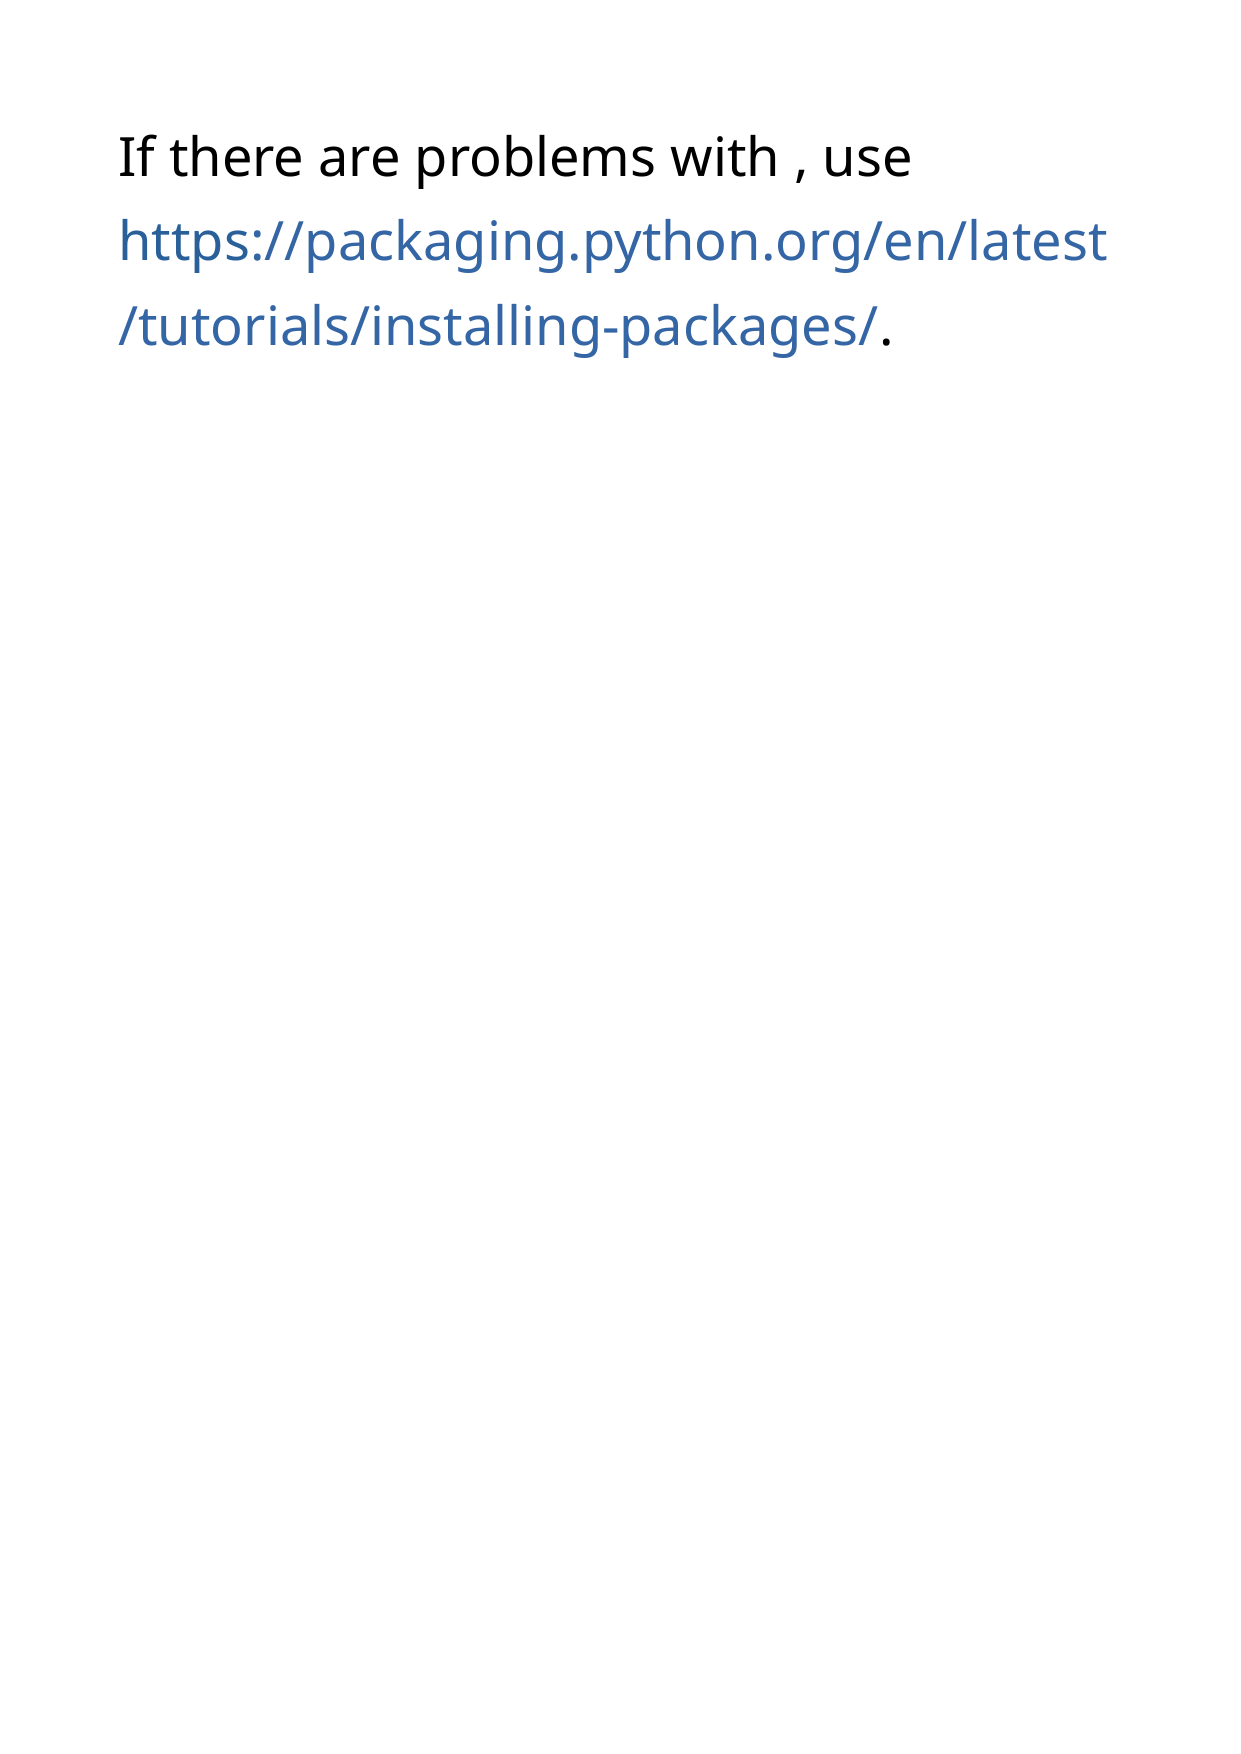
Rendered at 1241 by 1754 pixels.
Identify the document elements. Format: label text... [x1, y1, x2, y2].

text If there are problems with , use https://packaging.python.org/en/latest/tutorials/installing-packages/. [118, 118, 1122, 361]
